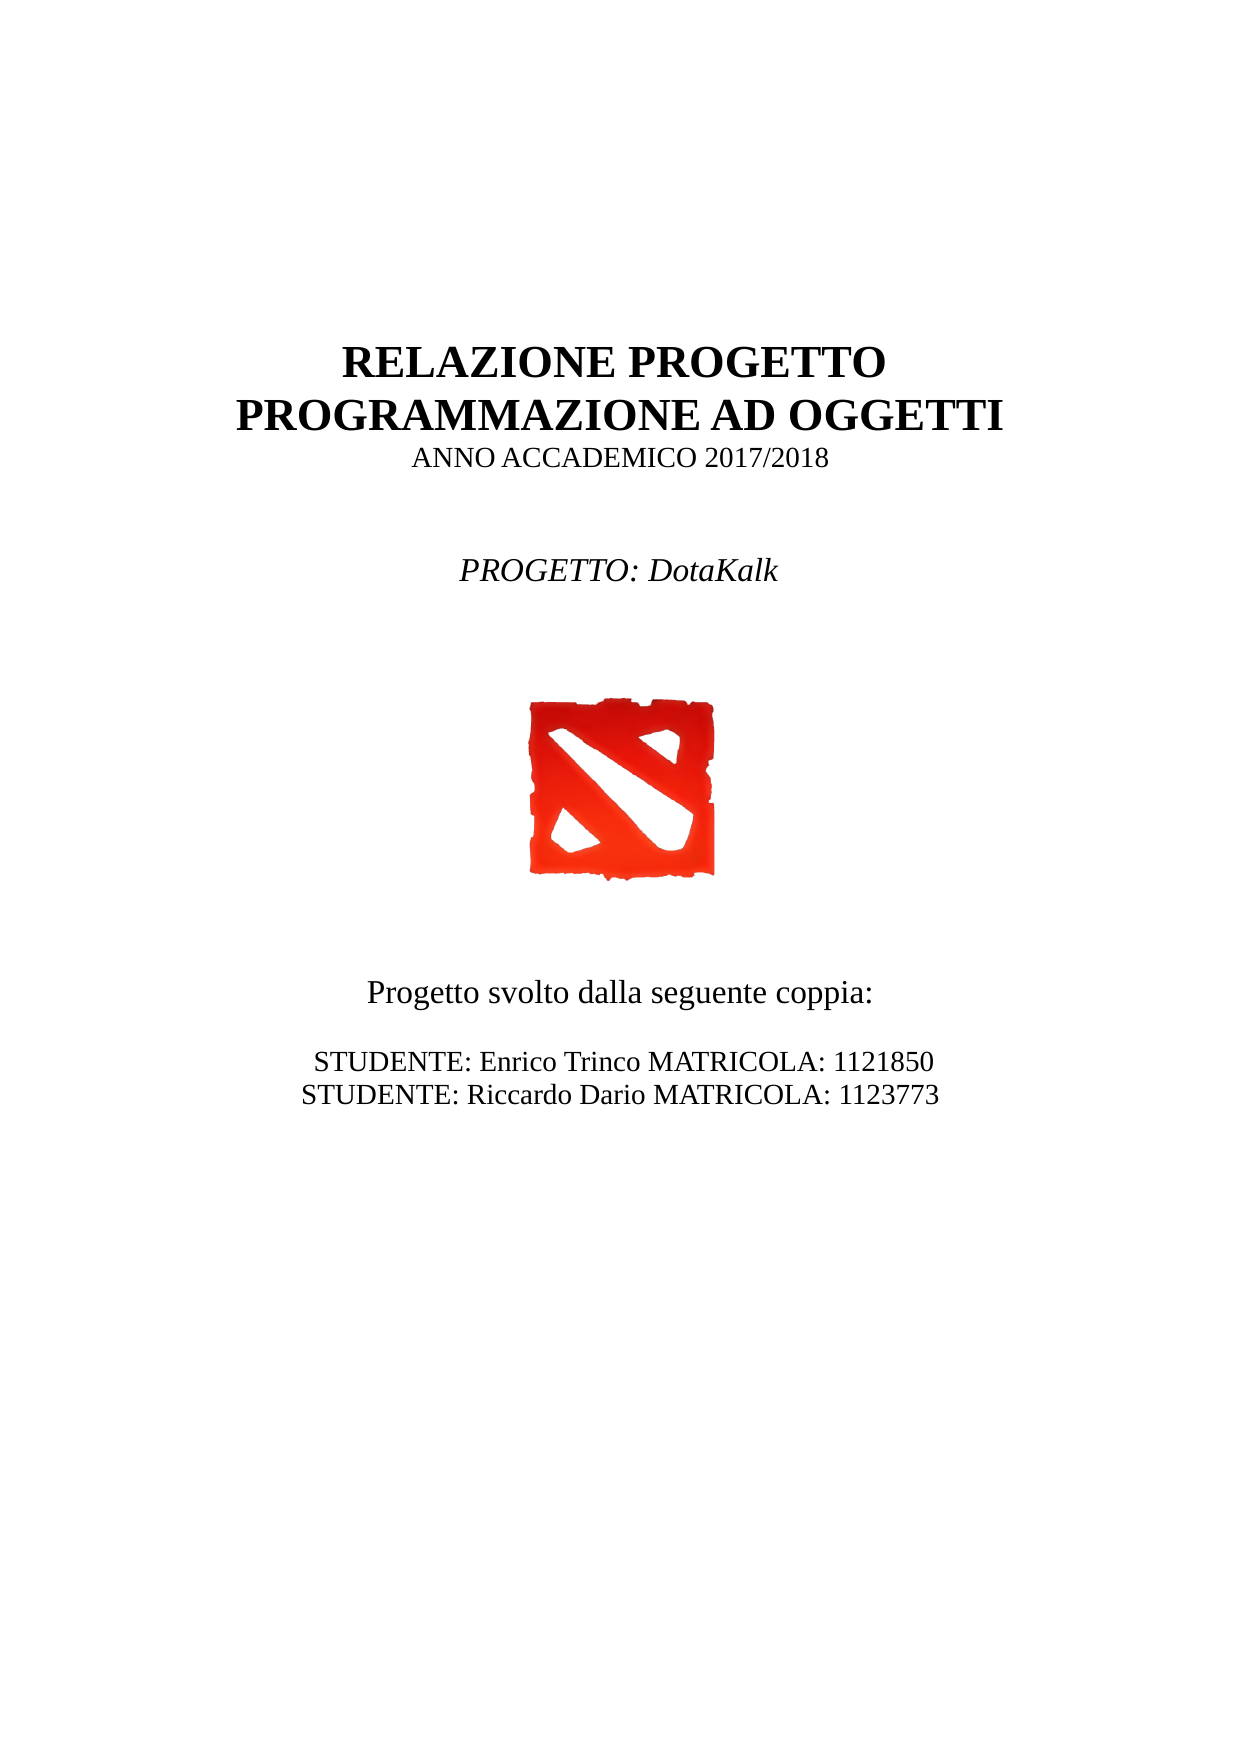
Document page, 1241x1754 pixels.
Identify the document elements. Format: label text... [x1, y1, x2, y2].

text PROGRAMMAZIONE AD OGGETTI [118, 387, 1122, 440]
text RELAZIONE PROGETTO [118, 335, 1122, 387]
text PROGETTO: DotaKalk [118, 550, 1122, 589]
picture [567, 678, 715, 699]
text Progetto svolto dalla seguente coppia: [118, 972, 1122, 1010]
text ANNO ACCADEMICO 2017/2018 [118, 440, 1122, 474]
text STUDENTE: Riccardo Dario MATRICOLA: 1123773 [118, 1077, 1122, 1111]
text STUDENTE: Enrico Trinco MATRICOLA: 1121850 [118, 1044, 1122, 1077]
